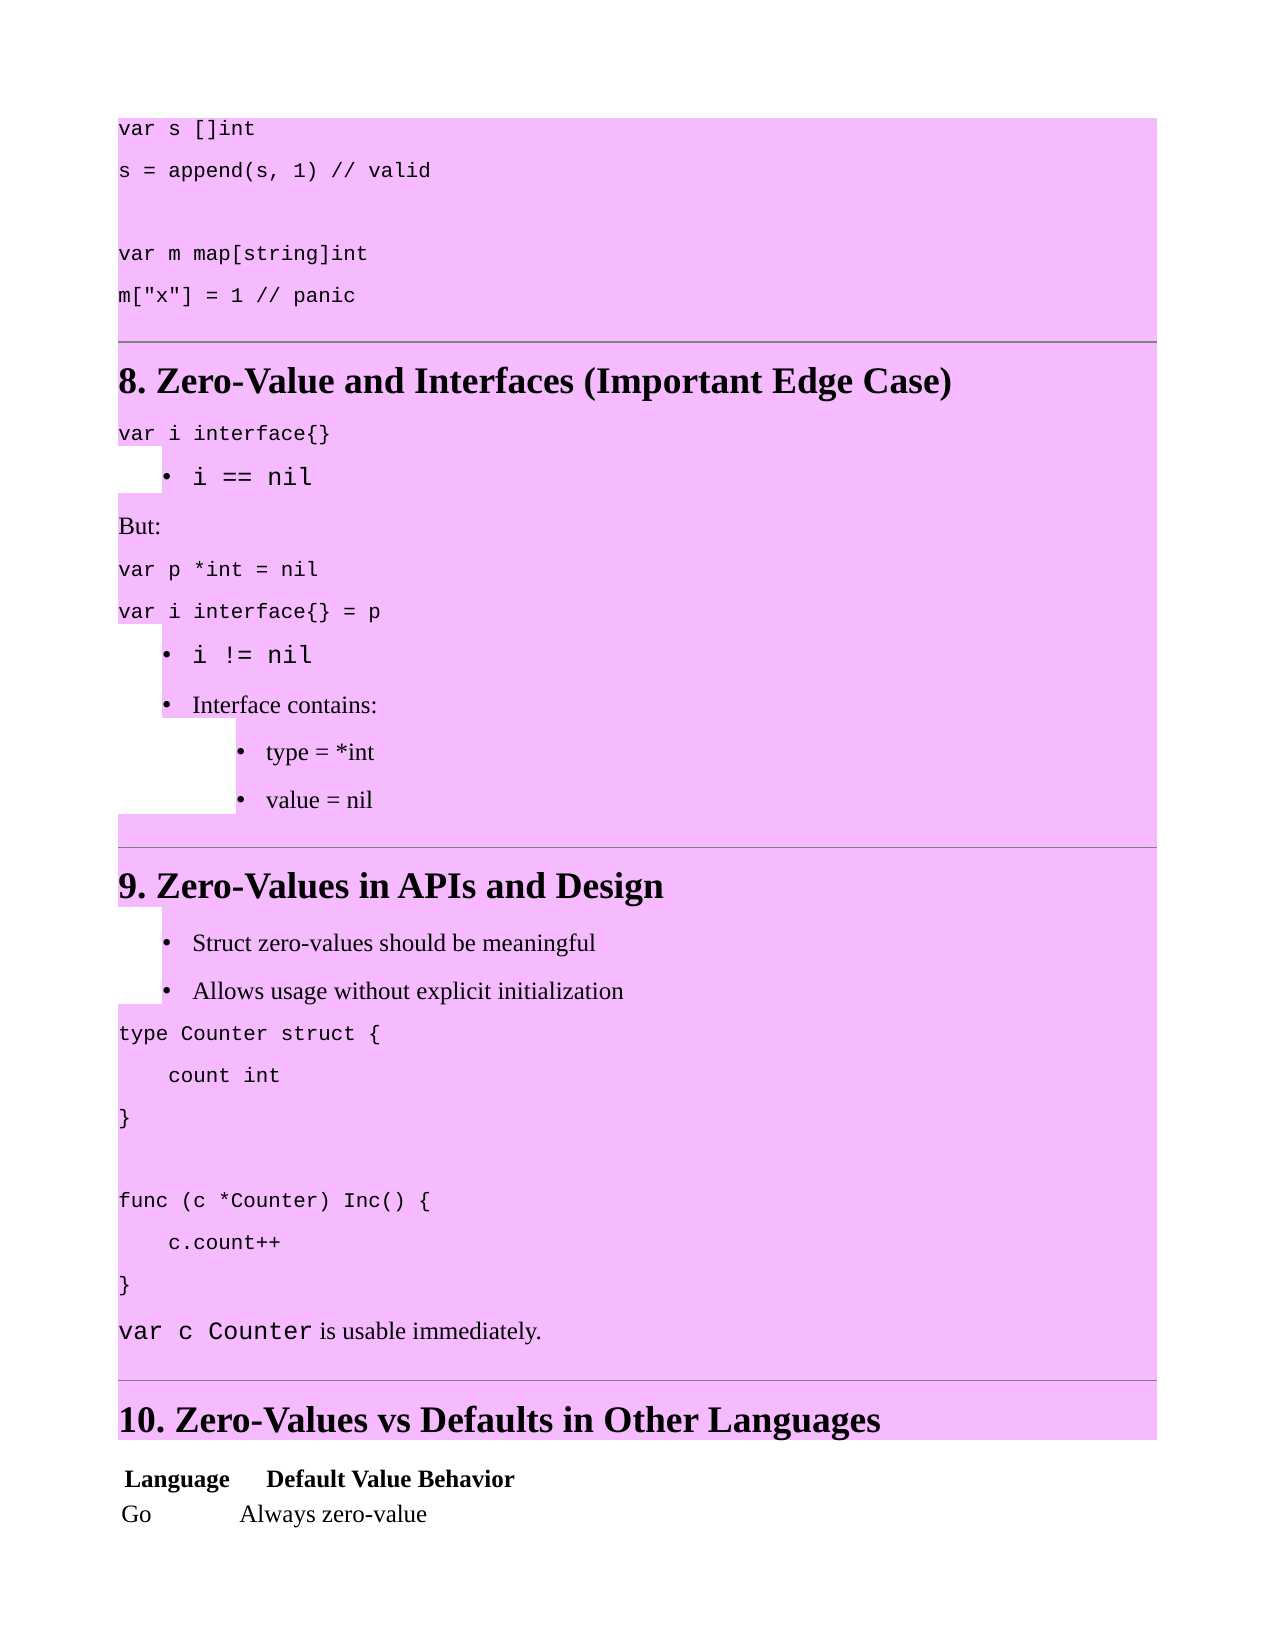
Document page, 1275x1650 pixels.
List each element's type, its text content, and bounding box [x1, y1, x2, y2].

list Struct zero-values should be meaningful [162, 928, 1157, 957]
text m["x"] = 1 // panic [118, 285, 1157, 309]
text But: [118, 511, 1157, 540]
text var p *int = nil [118, 559, 1157, 583]
text var c Counter is usable immediately. [118, 1316, 1157, 1347]
table_cell Always zero-value [236, 1496, 545, 1531]
list i != nil [162, 643, 1157, 671]
text var m map[string]int [118, 243, 1157, 267]
text } [118, 1107, 1157, 1131]
list Interface contains: [162, 690, 1157, 718]
subtitle 10. Zero-Values vs Defaults in Other Languages [118, 1397, 1157, 1440]
text c.count++ [118, 1232, 1157, 1256]
table_header Language [118, 1461, 236, 1496]
text var s []int [118, 118, 1157, 142]
text s = append(s, 1) // valid [118, 160, 1157, 183]
text var i interface{} = p [118, 601, 1157, 624]
list Allows usage without explicit initialization [162, 976, 1157, 1004]
table_cell Go [118, 1496, 236, 1531]
subtitle 8. Zero-Value and Interfaces (Important Edge Case) [118, 358, 1157, 402]
text var i interface{} [118, 423, 1157, 446]
subtitle 9. Zero-Values in APIs and Design [118, 864, 1157, 907]
list i == nil [162, 464, 1157, 493]
text } [118, 1274, 1157, 1298]
text func (c *Counter) Inc() { [118, 1190, 1157, 1214]
text count int [118, 1065, 1157, 1089]
list value = nil [236, 785, 1157, 814]
list type = *int [236, 737, 1157, 766]
text type Counter struct { [118, 1023, 1157, 1047]
table_header Default Value Behavior [236, 1461, 545, 1496]
